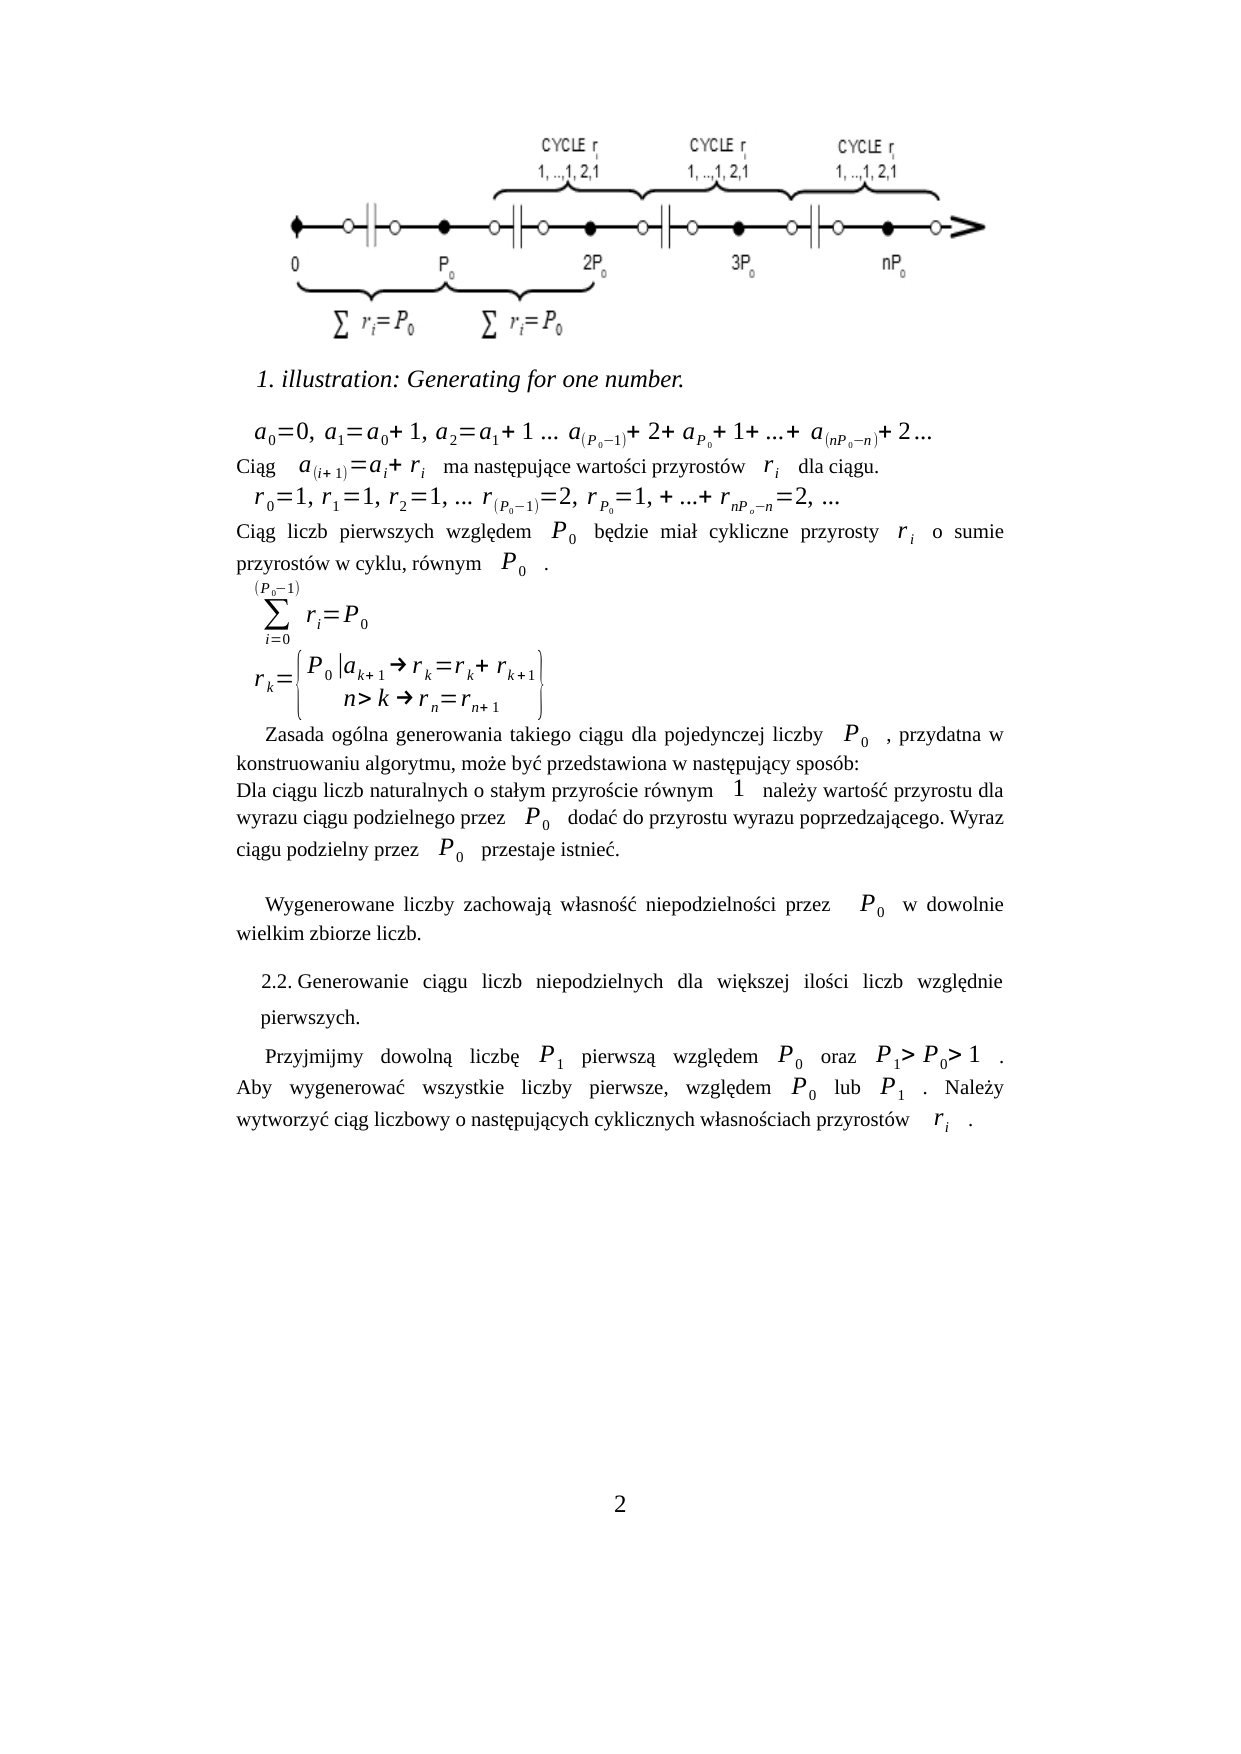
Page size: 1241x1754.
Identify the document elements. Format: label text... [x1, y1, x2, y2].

text Ciąg ma następujące wartości przyrostówdla ciągu. [236, 451, 1004, 483]
text Przyjmijmy dowolną liczbępierwszą względemoraz. Aby wygenerować wszystkie liczby pierwsze, względemlub. Należy wytworzyć ciąg liczbowy o następujących cyklicznych własnościach przyrostów . [236, 1041, 1004, 1135]
text Dla ciągu liczb naturalnych o stałym przyroście równymnależy wartość przyrostu dla wyrazu ciągu podzielnego przezdodać do przyrostu wyrazu poprzedzającego. Wyraz ciągu podzielny przezprzestaje istnieć. [236, 775, 1004, 865]
picture [256, 121, 1030, 148]
text 1. illustration: Generating for one number. [256, 148, 1029, 393]
text Zasada ogólna generowania takiego ciągu dla pojedynczej liczby, przydatna w konstruowaniu algorytmu, może być przedstawiona w następujący sposób: [236, 719, 1004, 775]
subtitle Generowanie ciągu liczb niepodzielnych dla większej ilości liczb względnie pierwszych. [260, 969, 1004, 1029]
text Ciąg liczb pierwszych względembędzie miał cykliczne przyrostyo sumie przyrostów w cyklu, równym. [236, 516, 1004, 579]
text Wygenerowane liczby zachowają własność niepodzielności przez w dowolnie wielkim zbiorze liczb. [236, 889, 1004, 945]
